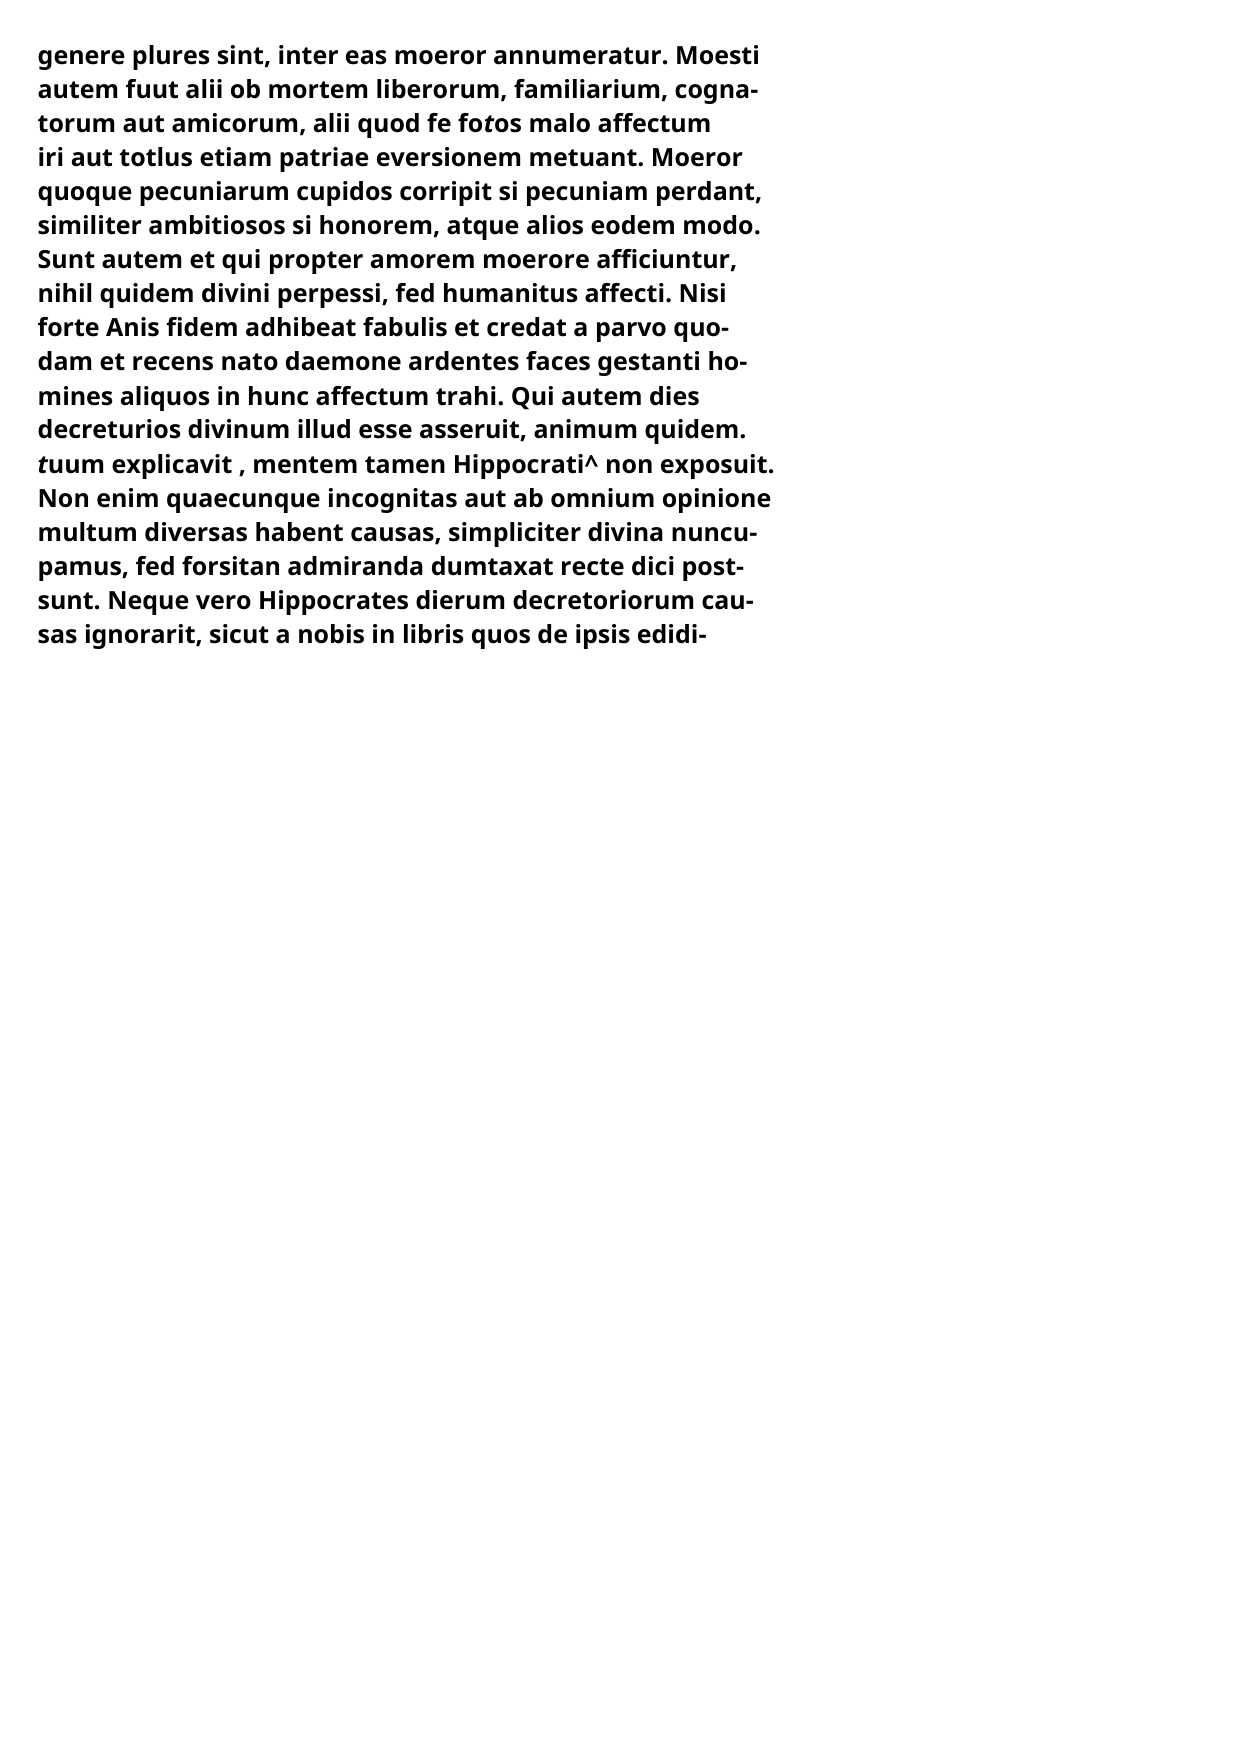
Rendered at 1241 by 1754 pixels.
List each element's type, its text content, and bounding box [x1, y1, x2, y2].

text genere plures sint, inter eas moeror annumeratur. Moesti autem fuut alii ob mortem liberorum, familiarium, cogna- torum aut amicorum, alii quod fe fotos malo affectum iri aut totlus etiam patriae eversionem metuant. Moeror quoque pecuniarum cupidos corripit si pecuniam perdant, similiter ambitiosos si honorem, atque alios eodem modo. Sunt autem et qui propter amorem moerore afficiuntur, nihil quidem divini perpessi, fed humanitus affecti. Nisi forte Anis fidem adhibeat fabulis et credat a parvo quo- dam et recens nato daemone ardentes faces gestanti ho- mines aliquos in hunc affectum trahi. Qui autem dies decreturios divinum illud esse asseruit, animum quidem. tuum explicavit , mentem tamen Hippocrati^ non exposuit. Non enim quaecunque incognitas aut ab omnium opinione multum diversas habent causas, simpliciter divina nuncu- pamus, fed forsitan admiranda dumtaxat recte dici post- sunt. Neque vero Hippocrates dierum decretoriorum cau- sas ignorarit, sicut a nobis in libris quos de ipsis edidi- [37, 37, 1203, 651]
